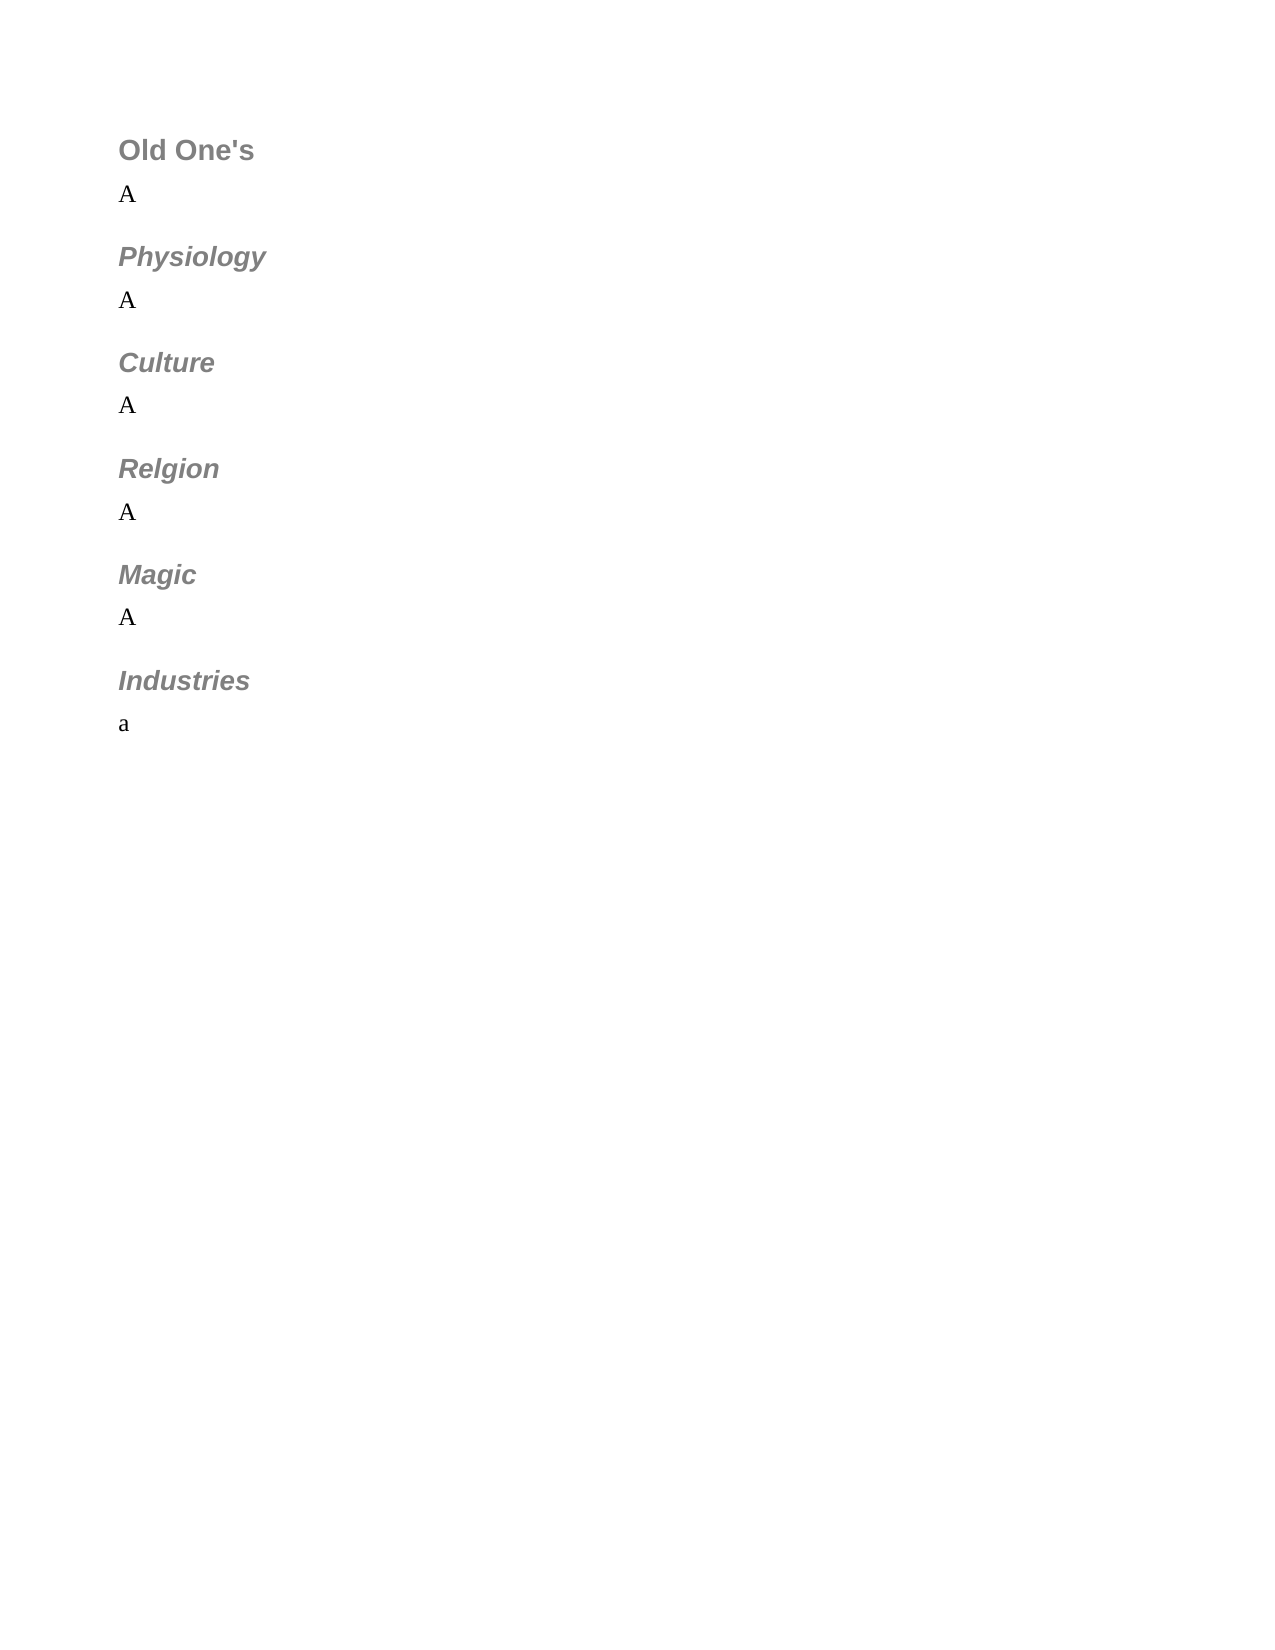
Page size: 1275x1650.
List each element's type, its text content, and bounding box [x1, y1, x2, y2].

text A [118, 602, 1157, 631]
text A [118, 285, 1157, 313]
subtitle Relgion [118, 452, 1157, 484]
subtitle Old One's [118, 133, 1157, 166]
text A [118, 497, 1157, 525]
subtitle Industries [118, 664, 1157, 696]
text a [118, 708, 1157, 737]
text A [118, 179, 1157, 207]
subtitle Magic [118, 558, 1157, 590]
text A [118, 391, 1157, 419]
subtitle Physiology [118, 240, 1157, 272]
subtitle Culture [118, 346, 1157, 378]
